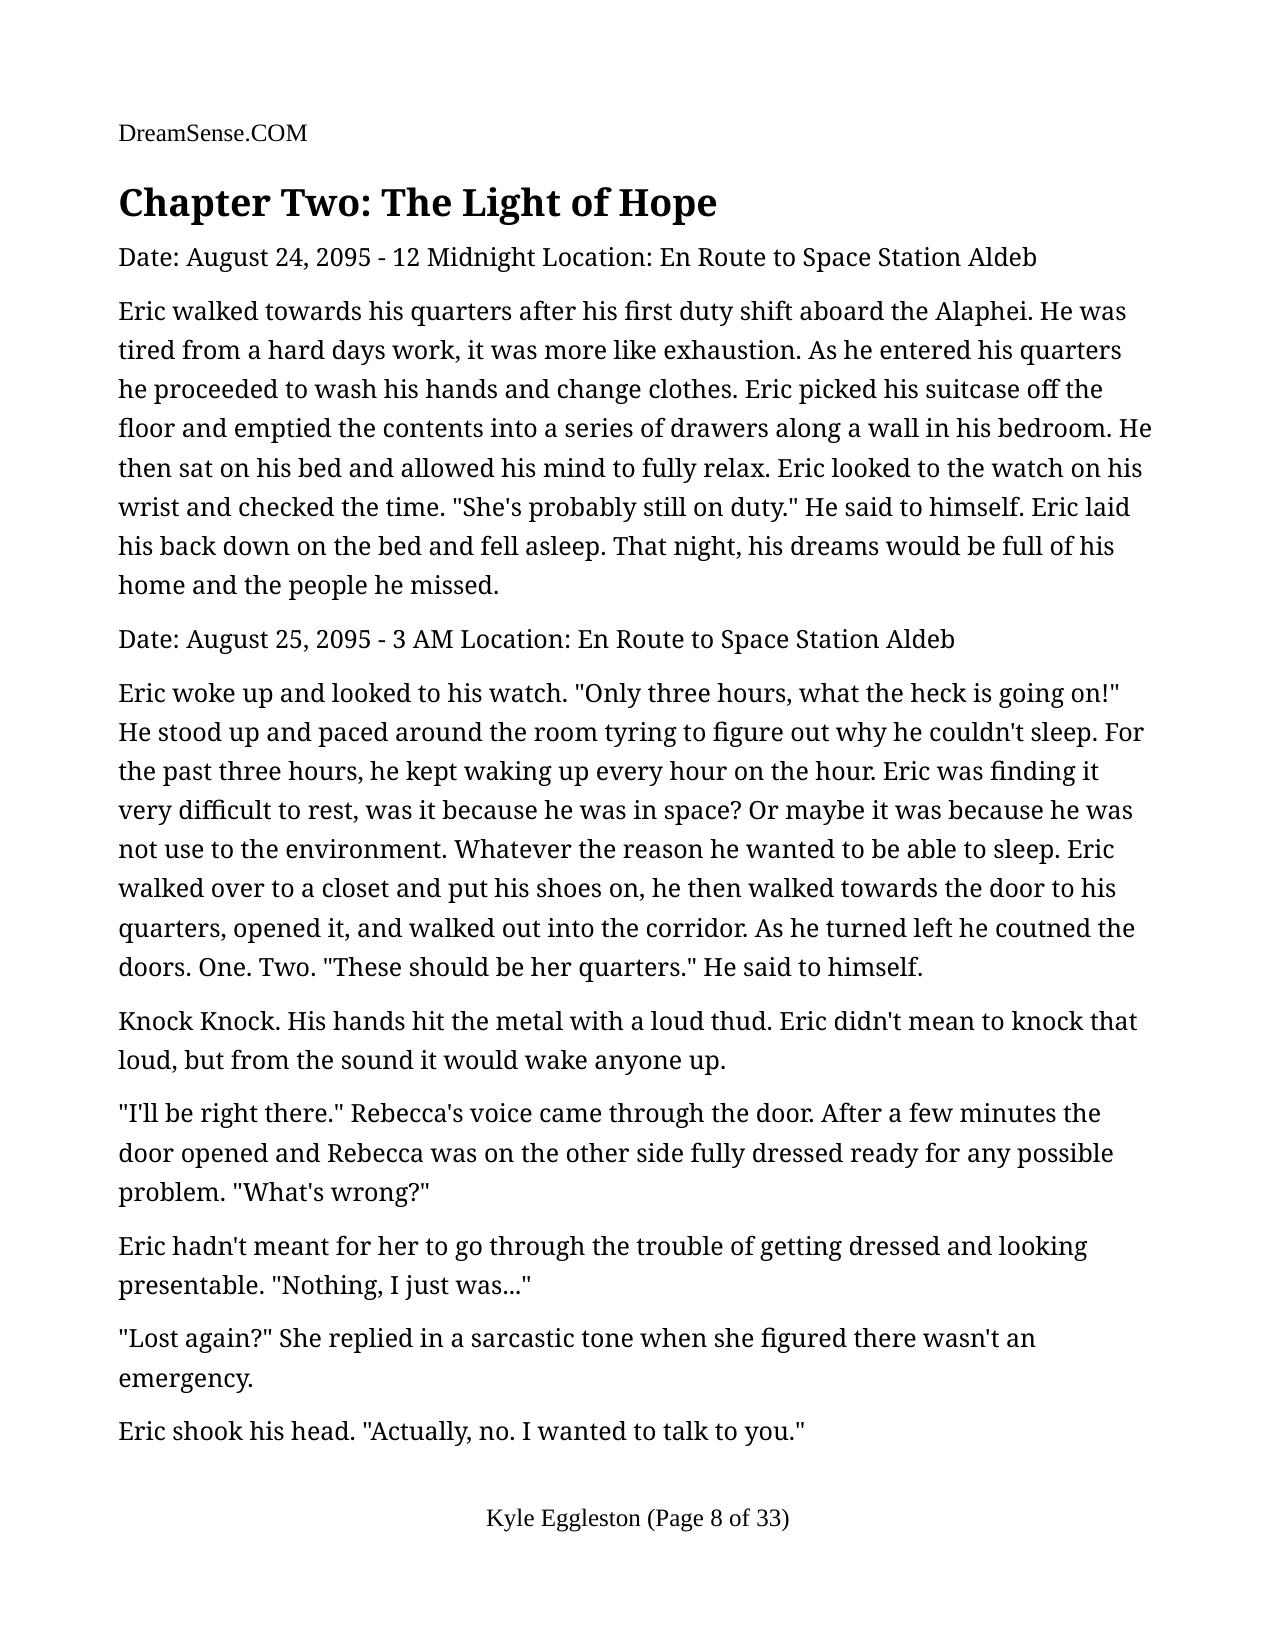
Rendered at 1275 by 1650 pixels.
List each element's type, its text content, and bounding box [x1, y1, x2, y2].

text Eric woke up and looked to his watch. "Only three hours, what the heck is going on!" He stood up and paced around the room tyring to figure out why he couldn't sleep. For the past three hours, he kept waking up every hour on the hour. Eric was finding it very difficult to rest, was it because he was in space? Or maybe it was because he was not use to the environment. Whatever the reason he wanted to be able to sleep. Eric walked over to a closet and put his shoes on, he then walked towards the door to his quarters, opened it, and walked out into the corridor. As he turned left he coutned the doors. One. Two. "These should be her quarters." He said to himself. [118, 675, 1157, 983]
text "Lost again?" She replied in a sarcastic tone when she figured there wasn't an emergency. [118, 1321, 1157, 1394]
text Date: August 24, 2095 - 12 Midnight Location: En Route to Space Station Aldeb [118, 240, 1157, 274]
text Eric shook his head. "Actually, no. I wanted to talk to you." [118, 1414, 1157, 1448]
text Eric hadn't meant for her to go through the trouble of getting dressed and looking presentable. "Nothing, I just was..." [118, 1228, 1157, 1301]
text Eric walked towards his quarters after his first duty shift aboard the Alaphei. He was tired from a hard days work, it was more like exhaustion. As he entered his quarters he proceeded to wash his hands and change clothes. Eric picked his suitcase off the floor and emptied the contents into a series of drawers along a wall in his bedroom. He then sat on his bed and allowed his mind to fully relax. Eric looked to the watch on his wrist and checked the time. "She's probably still on duty." He said to himself. Eric laid his back down on the bed and fell asleep. That night, his dreams would be full of his home and the people he missed. [118, 294, 1157, 602]
subtitle Chapter Two: The Light of Hope [118, 176, 1157, 227]
text "I'll be right there." Rebecca's voice came through the door. After a few minutes the door opened and Rebecca was on the other side fully dressed ready for any possible problem. "What's wrong?" [118, 1096, 1157, 1208]
text Date: August 25, 2095 - 3 AM Location: En Route to Space Station Aldeb [118, 622, 1157, 656]
text Knock Knock. His hands hit the metal with a loud thud. Eric didn't mean to knock that loud, but from the sound it would wake anyone up. [118, 1003, 1157, 1076]
